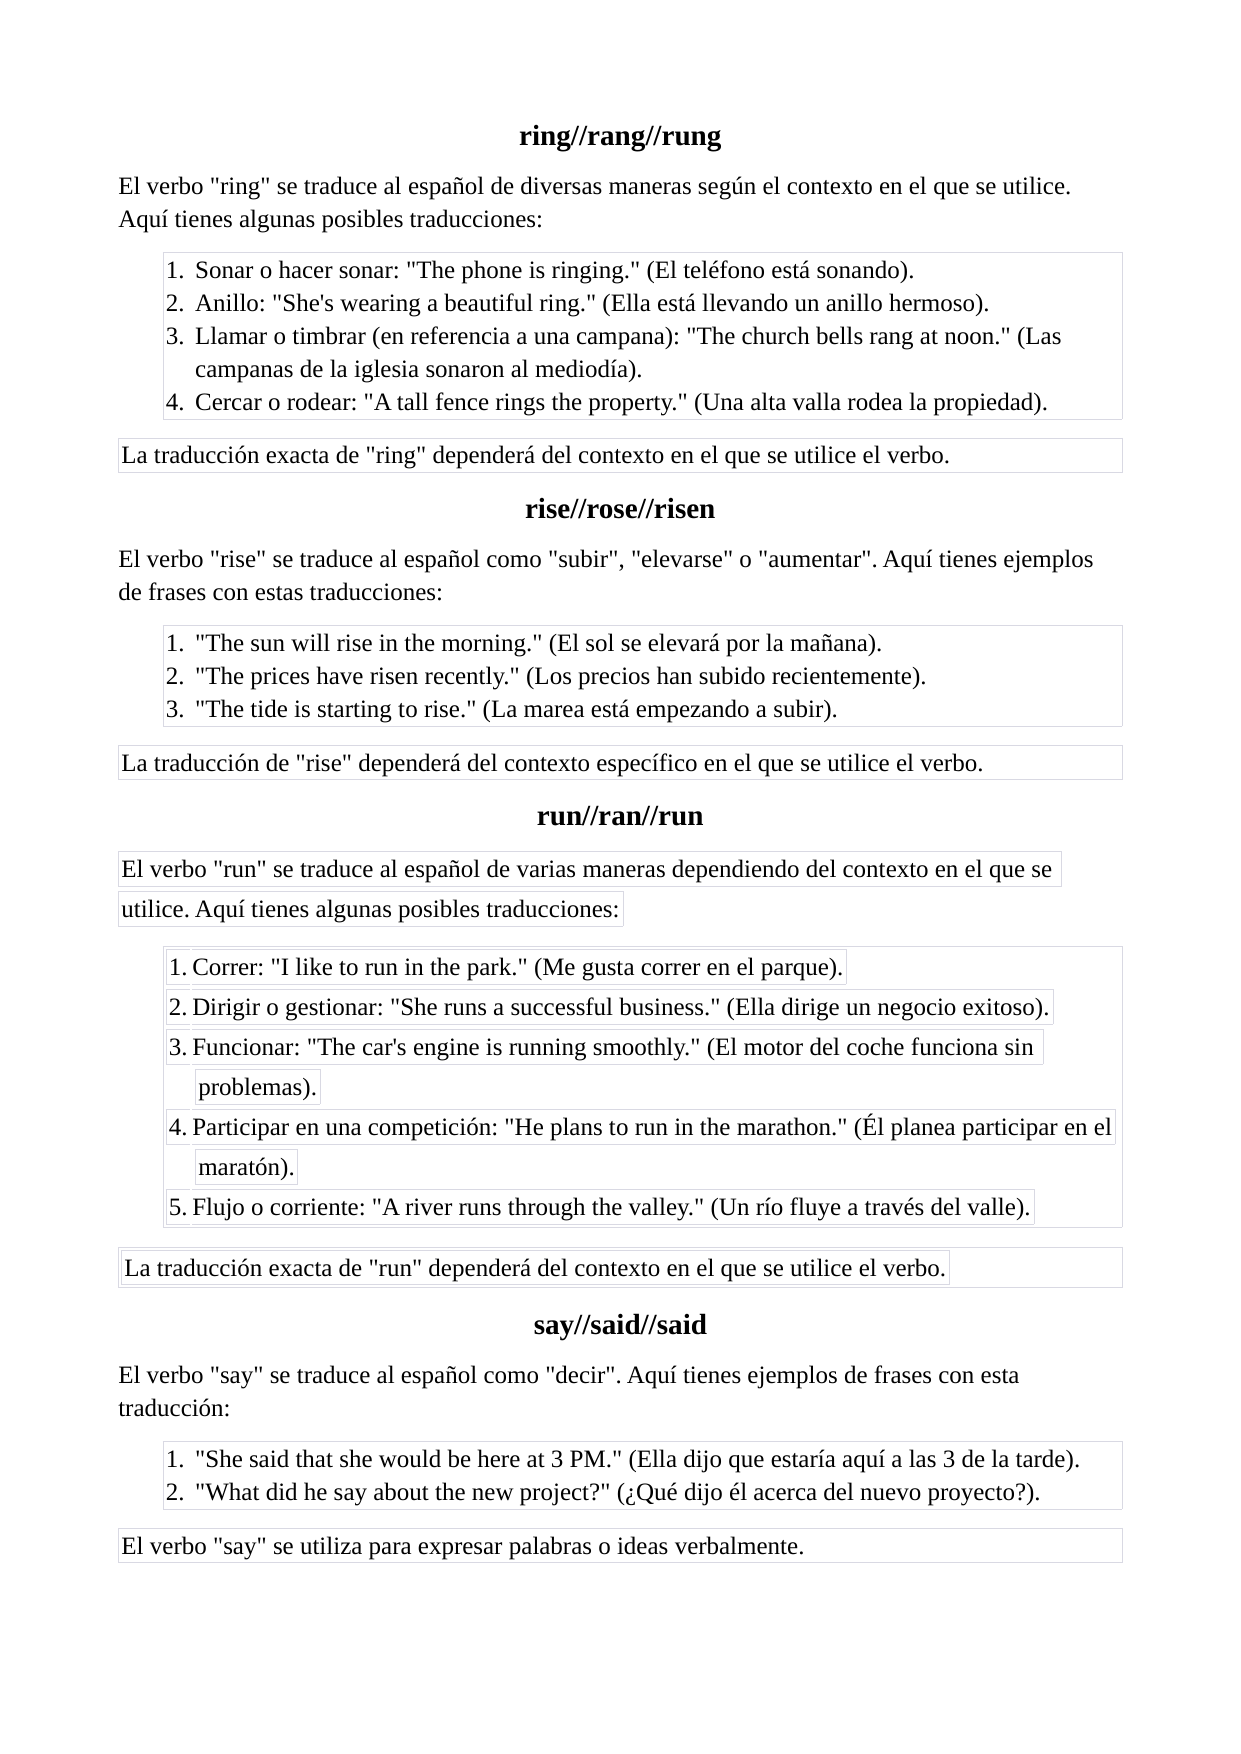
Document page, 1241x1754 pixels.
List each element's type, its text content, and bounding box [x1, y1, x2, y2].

list Participar en una competición: "He plans to run in the marathon." (Él planea participar en el maratón). [164, 1106, 1122, 1184]
list "She said that she would be here at 3 PM." (Ella dijo que estaría aquí a las 3 de la tarde). [164, 1442, 1122, 1473]
list Flujo o corriente: "A river runs through the valley." (Un río fluye a través del valle). [164, 1186, 1122, 1227]
text La traducción de "rise" dependerá del contexto específico en el que se utilice el verbo. [119, 746, 1122, 779]
text rise//rose//risen [118, 491, 1122, 525]
text run//ran//run [118, 798, 1122, 832]
text say//said//said [118, 1307, 1122, 1341]
list Sonar o hacer sonar: "The phone is ringing." (El teléfono está sonando). [164, 253, 1122, 284]
list Correr: "I like to run in the park." (Me gusta correr en el parque). [164, 947, 1122, 984]
list Llamar o timbrar (en referencia a una campana): "The church bells rang at noon." (Las campanas de la iglesia sonaron al mediodía). [164, 318, 1122, 383]
text El verbo "say" se traduce al español como "decir". Aquí tienes ejemplos de frases con esta traducción: [118, 1360, 1122, 1422]
list "The tide is starting to rise." (La marea está empezando a subir). [164, 691, 1122, 726]
list "The prices have risen recently." (Los precios han subido recientemente). [164, 658, 1122, 690]
list Anillo: "She's wearing a beautiful ring." (Ella está llevando un anillo hermoso). [164, 285, 1122, 317]
text La traducción exacta de "run" dependerá del contexto en el que se utilice el verbo. [119, 1248, 1122, 1287]
text La traducción exacta de "ring" dependerá del contexto en el que se utilice el verbo. [119, 439, 1122, 472]
list "The sun will rise in the morning." (El sol se elevará por la mañana). [164, 626, 1122, 657]
text ring//rang//rung [118, 118, 1122, 152]
text El verbo "run" se traduce al español de varias maneras dependiendo del contexto en el que se utilice. Aquí tienes algunas posibles traducciones: [118, 851, 1122, 926]
list "What did he say about the new project?" (¿Qué dijo él acerca del nuevo proyecto?). [164, 1474, 1122, 1509]
list Funcionar: "The car's engine is running smoothly." (El motor del coche funciona sin problemas). [164, 1026, 1122, 1104]
text El verbo "ring" se traduce al español de diversas maneras según el contexto en el que se utilice. Aquí tienes algunas posibles traducciones: [118, 171, 1122, 233]
text El verbo "rise" se traduce al español como "subir", "elevarse" o "aumentar". Aquí tienes ejemplos de frases con estas traducciones: [118, 544, 1122, 606]
list Cercar o rodear: "A tall fence rings the property." (Una alta valla rodea la propiedad). [164, 384, 1122, 419]
list Dirigir o gestionar: "She runs a successful business." (Ella dirige un negocio exitoso). [164, 986, 1122, 1024]
text El verbo "say" se utiliza para expresar palabras o ideas verbalmente. [119, 1529, 1122, 1562]
